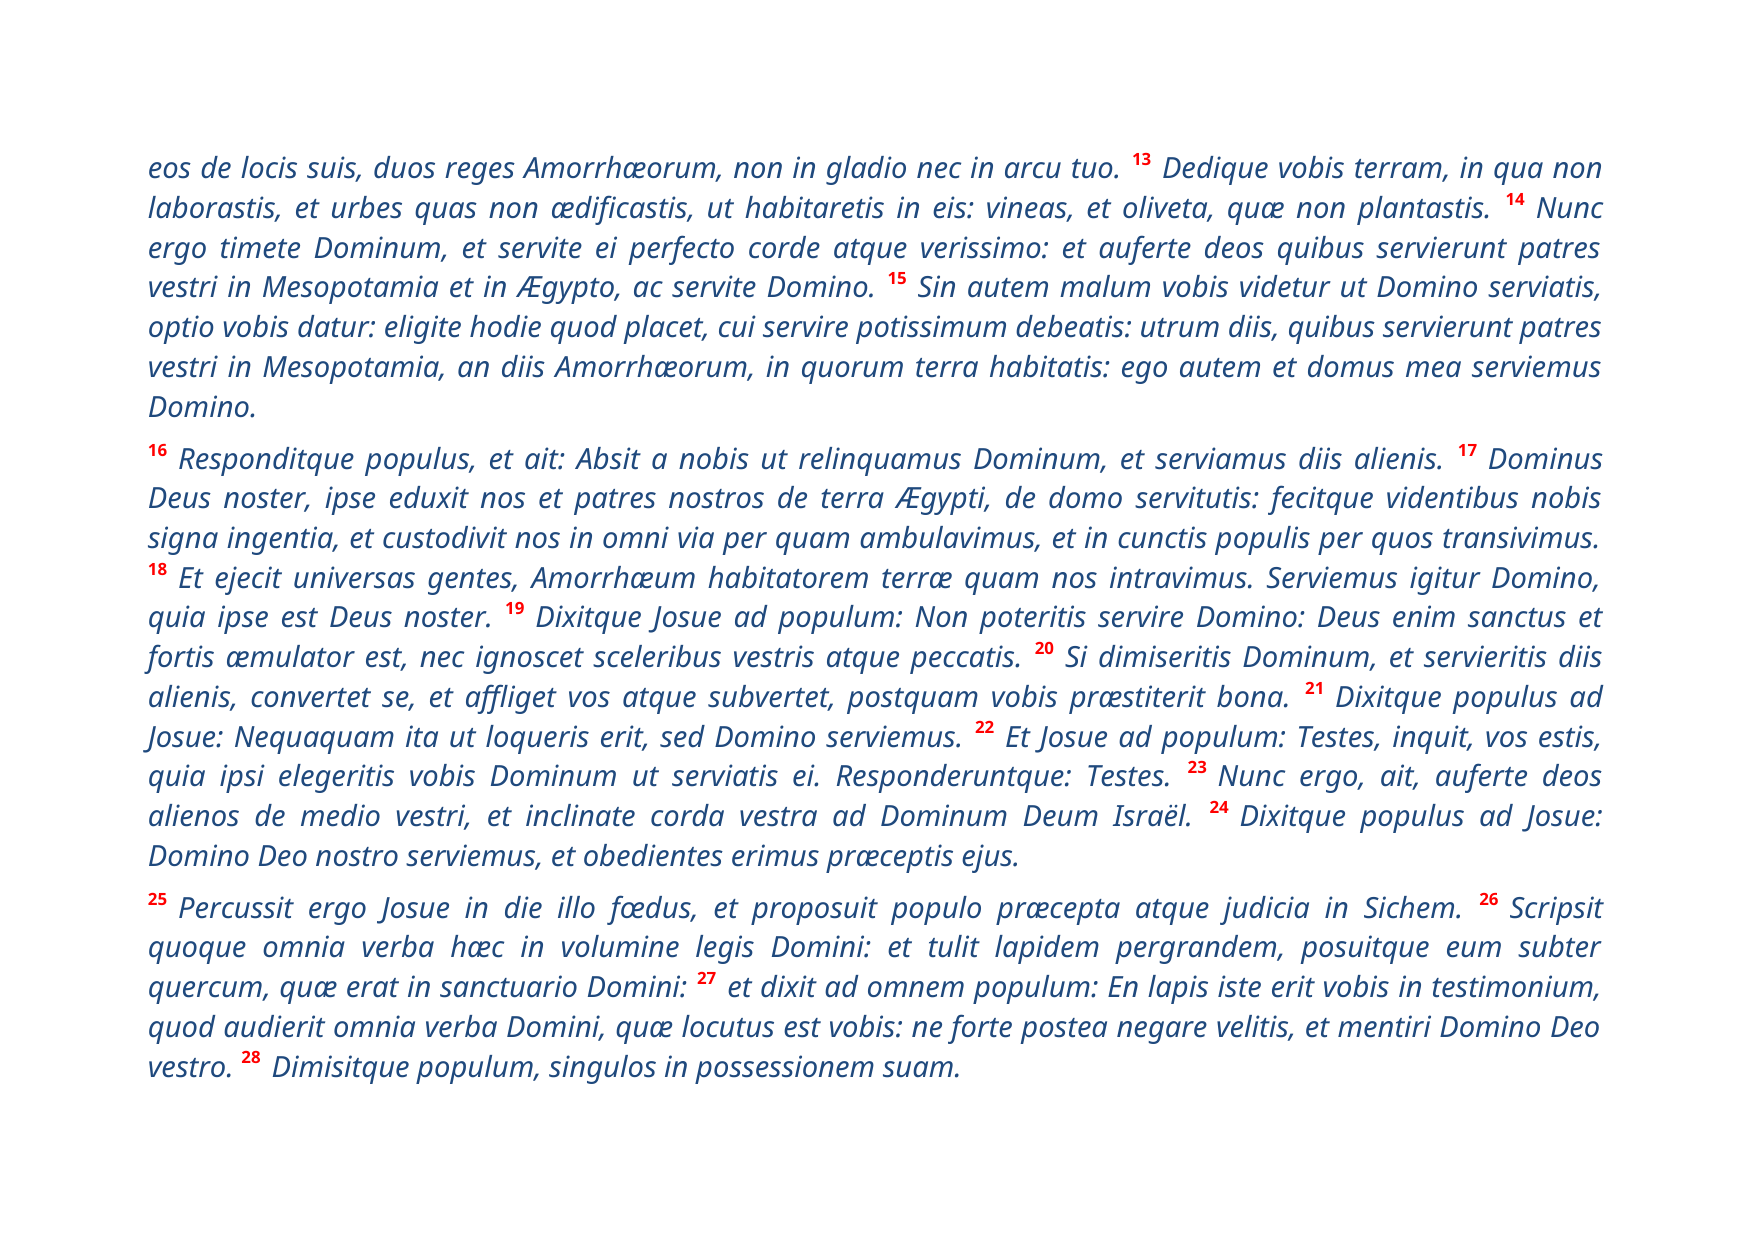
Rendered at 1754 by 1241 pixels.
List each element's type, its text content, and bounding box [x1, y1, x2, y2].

text 25 Percussit ergo Josue in die illo fœdus, et proposuit populo præcepta atque judicia in Sichem. 26 Scripsit quoque omnia verba hæc in volumine legis Domini: et tulit lapidem pergrandem, posuitque eum subter quercum, quæ erat in sanctuario Domini: 27 et dixit ad omnem populum: En lapis iste erit vobis in testimonium, quod audierit omnia verba Domini, quæ locutus est vobis: ne forte postea negare velitis, et mentiri Domino Deo vestro. 28 Dimisitque populum, singulos in possessionem suam. [148, 887, 1606, 1086]
text eos de locis suis, duos reges Amorrhæorum, non in gladio nec in arcu tuo. 13 Dedique vobis terram, in qua non laborastis, et urbes quas non ædificastis, ut habitaretis in eis: vineas, et oliveta, quæ non plantastis. 14 Nunc ergo timete Dominum, et servite ei perfecto corde atque verissimo: et auferte deos quibus servierunt patres vestri in Mesopotamia et in Ægypto, ac servite Domino. 15 Sin autem malum vobis videtur ut Domino serviatis, optio vobis datur: eligite hodie quod placet, cui servire potissimum debeatis: utrum diis, quibus servierunt patres vestri in Mesopotamia, an diis Amorrhæorum, in quorum terra habitatis: ego autem et domus mea serviemus Domino. [148, 148, 1606, 426]
text 16 Responditque populus, et ait: Absit a nobis ut relinquamus Dominum, et serviamus diis alienis. 17 Dominus Deus noster, ipse eduxit nos et patres nostros de terra Ægypti, de domo servitutis: fecitque videntibus nobis signa ingentia, et custodivit nos in omni via per quam ambulavimus, et in cunctis populis per quos transivimus. 18 Et ejecit universas gentes, Amorrhæum habitatorem terræ quam nos intravimus. Serviemus igitur Domino, quia ipse est Deus noster. 19 Dixitque Josue ad populum: Non poteritis servire Domino: Deus enim sanctus et fortis æmulator est, nec ignoscet sceleribus vestris atque peccatis. 20 Si dimiseritis Dominum, et servieritis diis alienis, convertet se, et affliget vos atque subvertet, postquam vobis præstiterit bona. 21 Dixitque populus ad Josue: Nequaquam ita ut loqueris erit, sed Domino serviemus. 22 Et Josue ad populum: Testes, inquit, vos estis, quia ipsi elegeritis vobis Dominum ut serviatis ei. Responderuntque: Testes. 23 Nunc ergo, ait, auferte deos alienos de medio vestri, et inclinate corda vestra ad Dominum Deum Israël. 24 Dixitque populus ad Josue: Domino Deo nostro serviemus, et obedientes erimus præceptis ejus. [148, 438, 1606, 874]
